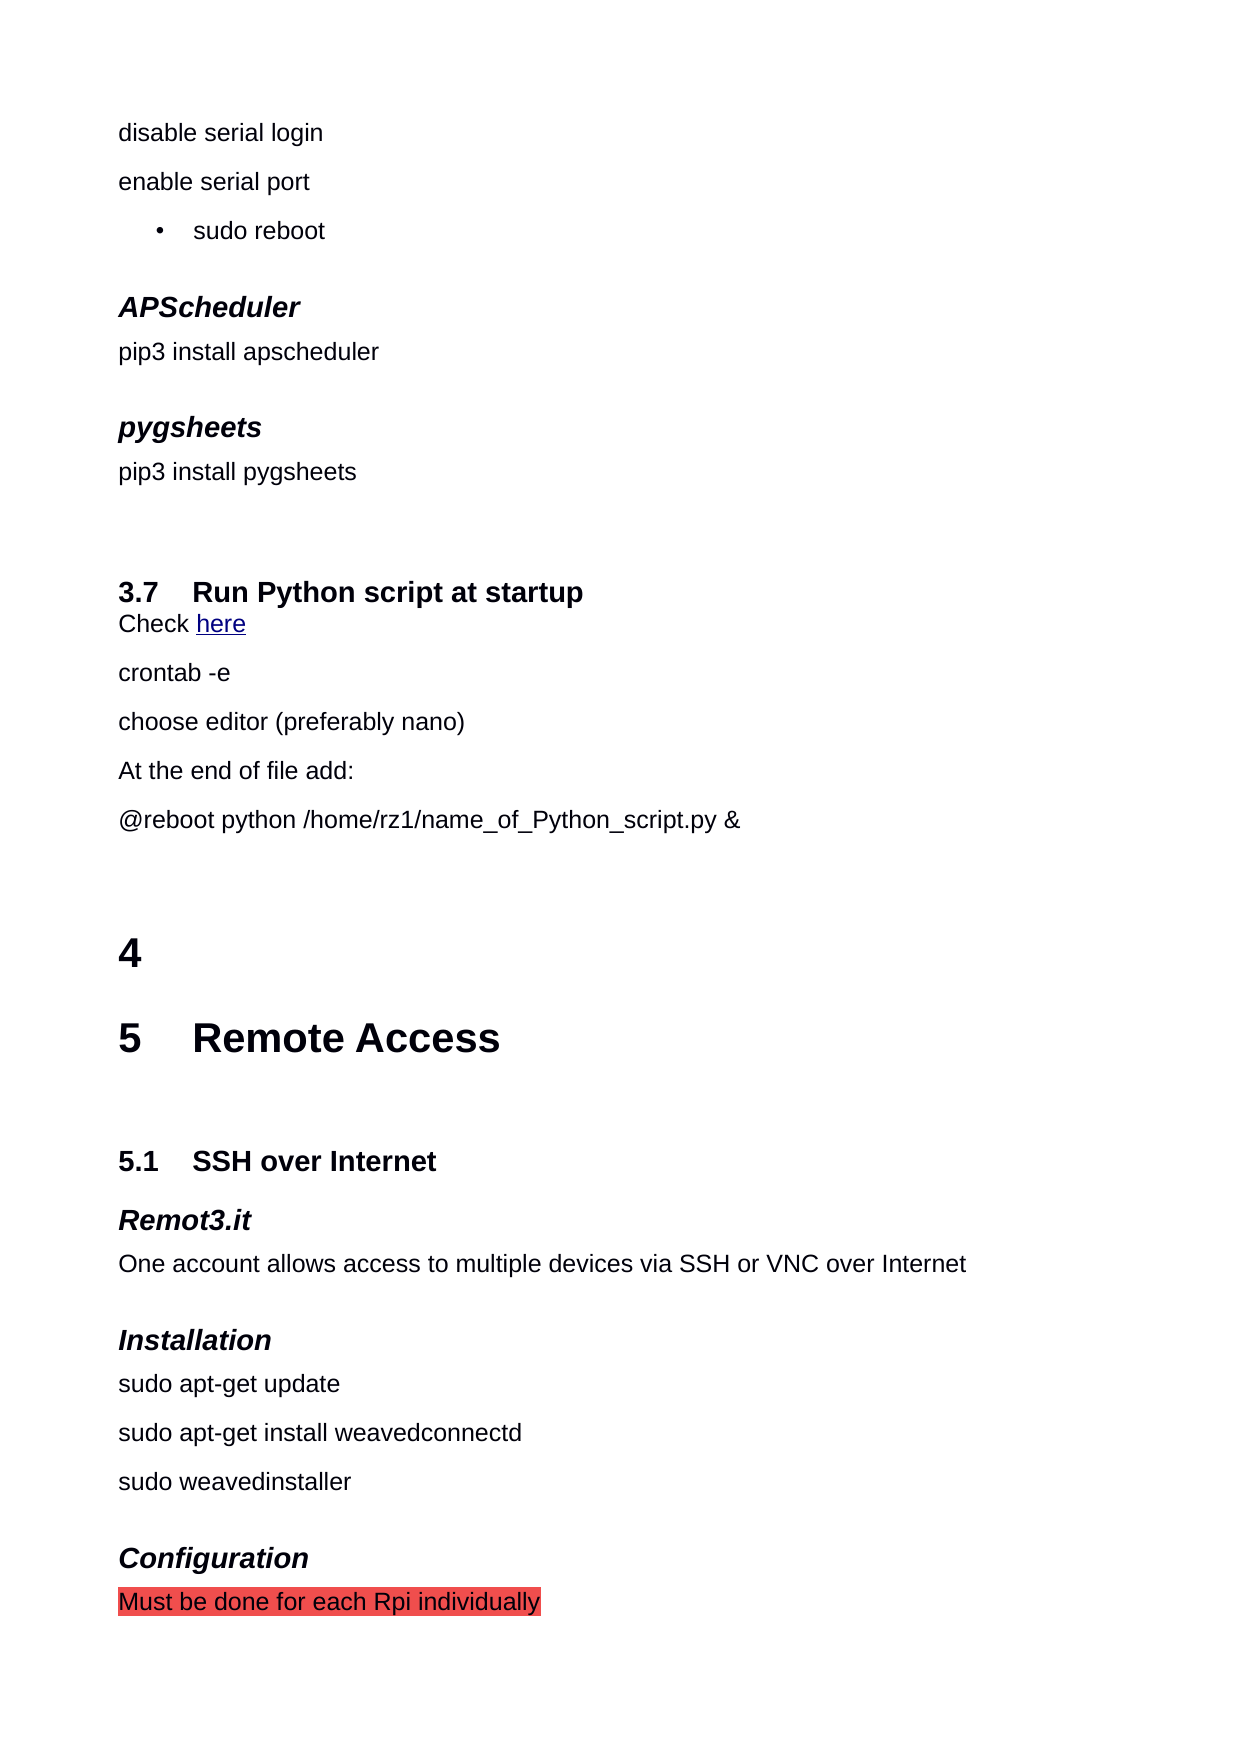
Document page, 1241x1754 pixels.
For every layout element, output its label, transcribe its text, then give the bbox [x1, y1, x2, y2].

subtitle Remot3.it [118, 1203, 1122, 1236]
text enable serial port [118, 167, 1122, 196]
text Must be done for each Rpi individually [118, 1587, 1122, 1616]
text Check here [118, 609, 1122, 638]
text choose editor (preferably nano) [118, 707, 1122, 736]
subtitle APScheduler [118, 290, 1122, 324]
subtitle Configuration [118, 1541, 1122, 1574]
text At the end of file add: [118, 756, 1122, 785]
text sudo weavedinstaller [118, 1467, 1122, 1496]
subtitle Run Python script at startup [118, 576, 1122, 609]
list sudo reboot [156, 216, 1122, 245]
text pip3 install pygsheets [118, 457, 1122, 485]
text disable serial login [118, 118, 1122, 147]
text sudo apt-get install weavedconnectd [118, 1418, 1122, 1447]
text sudo apt-get update [118, 1369, 1122, 1398]
subtitle Remote Access [118, 1014, 1122, 1062]
subtitle Installation [118, 1323, 1122, 1356]
subtitle SSH over Internet [118, 1144, 1122, 1178]
text @reboot python /home/rz1/name_of_Python_script.py & [118, 805, 1122, 834]
subtitle pygsheets [118, 411, 1122, 444]
text pip3 install apscheduler [118, 336, 1122, 365]
text crontab -e [118, 658, 1122, 687]
text One account allows access to multiple devices via SSH or VNC over Internet [118, 1249, 1122, 1277]
